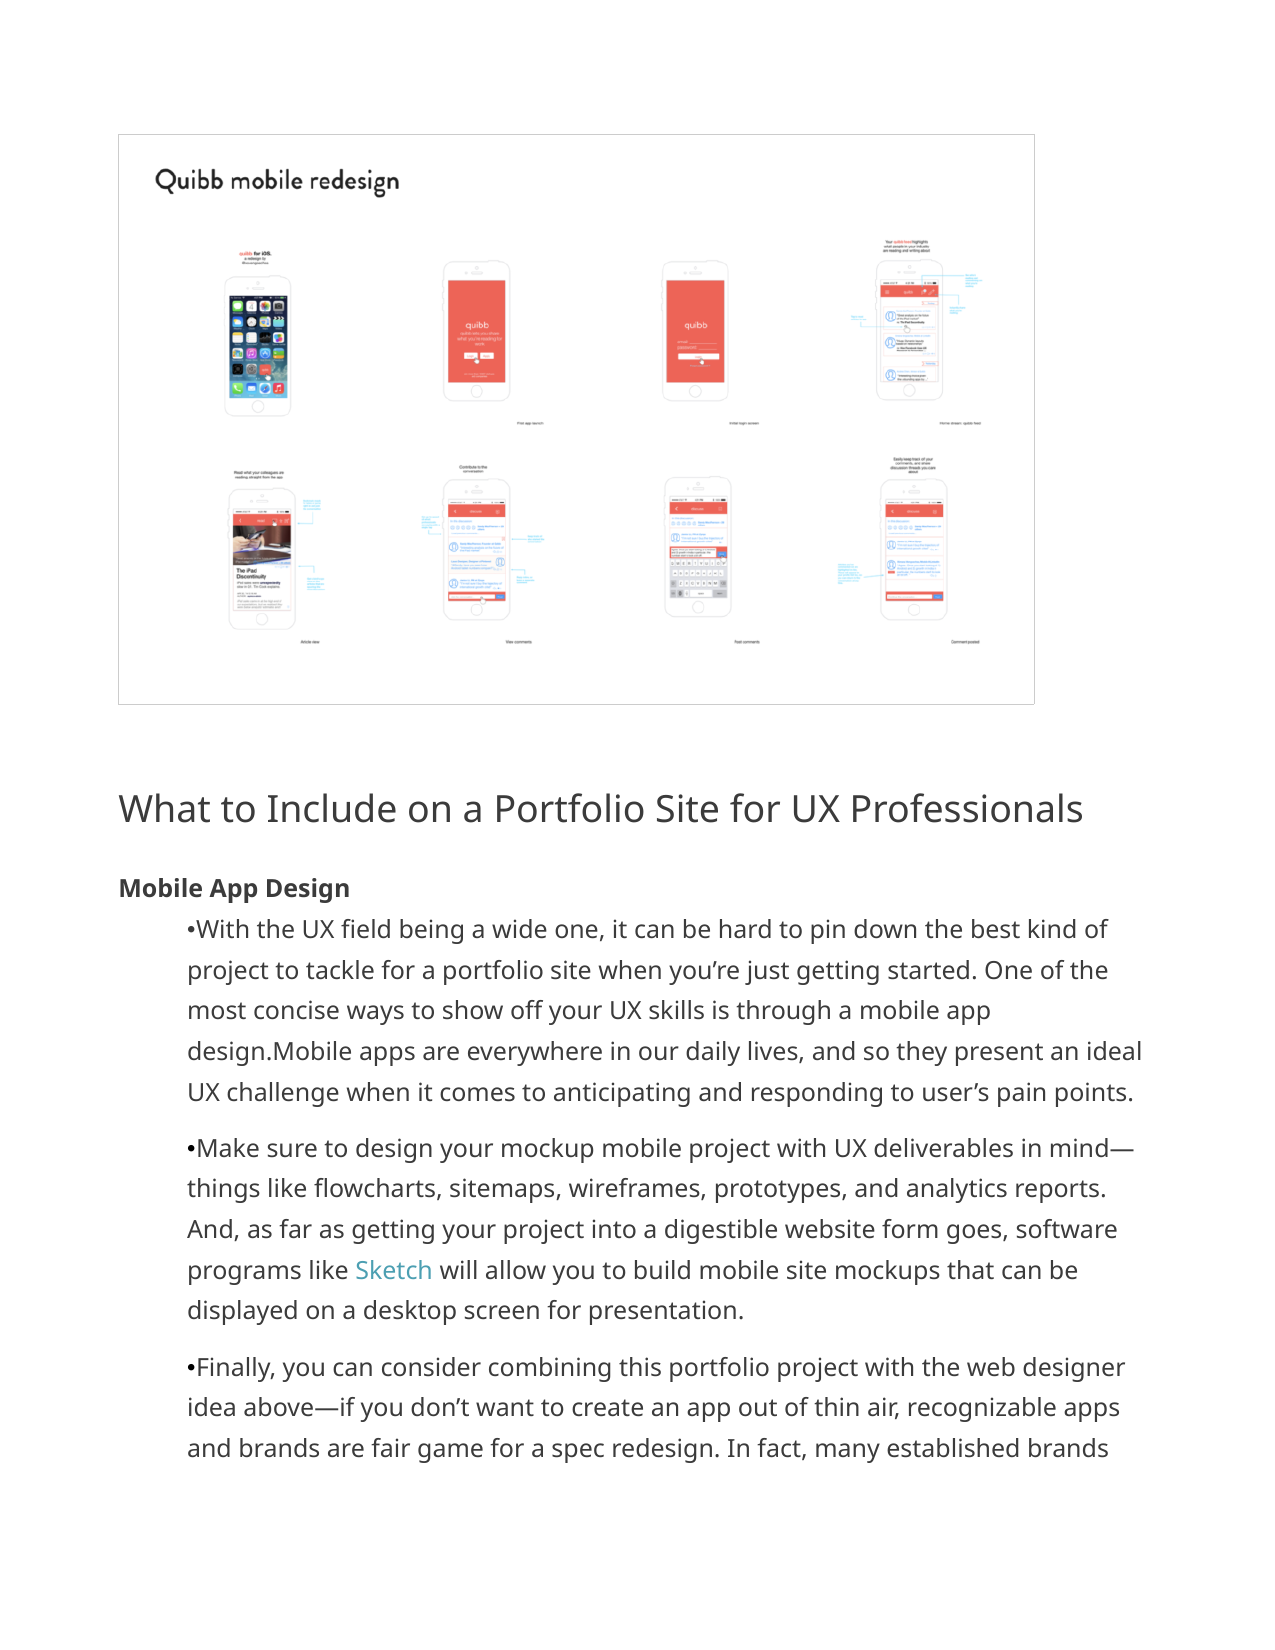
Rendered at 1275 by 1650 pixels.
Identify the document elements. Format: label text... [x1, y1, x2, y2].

list Make sure to design your mockup mobile project with UX deliverables in mind—things like flowcharts, sitemaps, wireframes, prototypes, and analytics reports. And, as far as getting your project into a digestible website form goes, software programs like Sketch will allow you to build mobile site mockups that can be displayed on a desktop screen for presentation. [149, 1124, 1157, 1327]
list Finally, you can consider combining this portfolio project with the web designer idea above—if you don’t want to create an app out of thin air, recognizable apps and brands are fair game for a spec redesign. In fact, many established brands [149, 1343, 1157, 1464]
text Mobile App Design [118, 868, 1157, 905]
picture [121, 136, 1031, 701]
list With the UX field being a wide one, it can be hard to pin down the best kind of project to tackle for a portfolio site when you’re just getting started. One of the most concise ways to show off your UX skills is through a mobile app design.Mobile apps are everywhere in our daily lives, and so they present an ideal UX challenge when it comes to anticipating and responding to user’s pain points. [149, 905, 1157, 1108]
subtitle What to Include on a Portfolio Site for UX Professionals [118, 782, 1157, 833]
